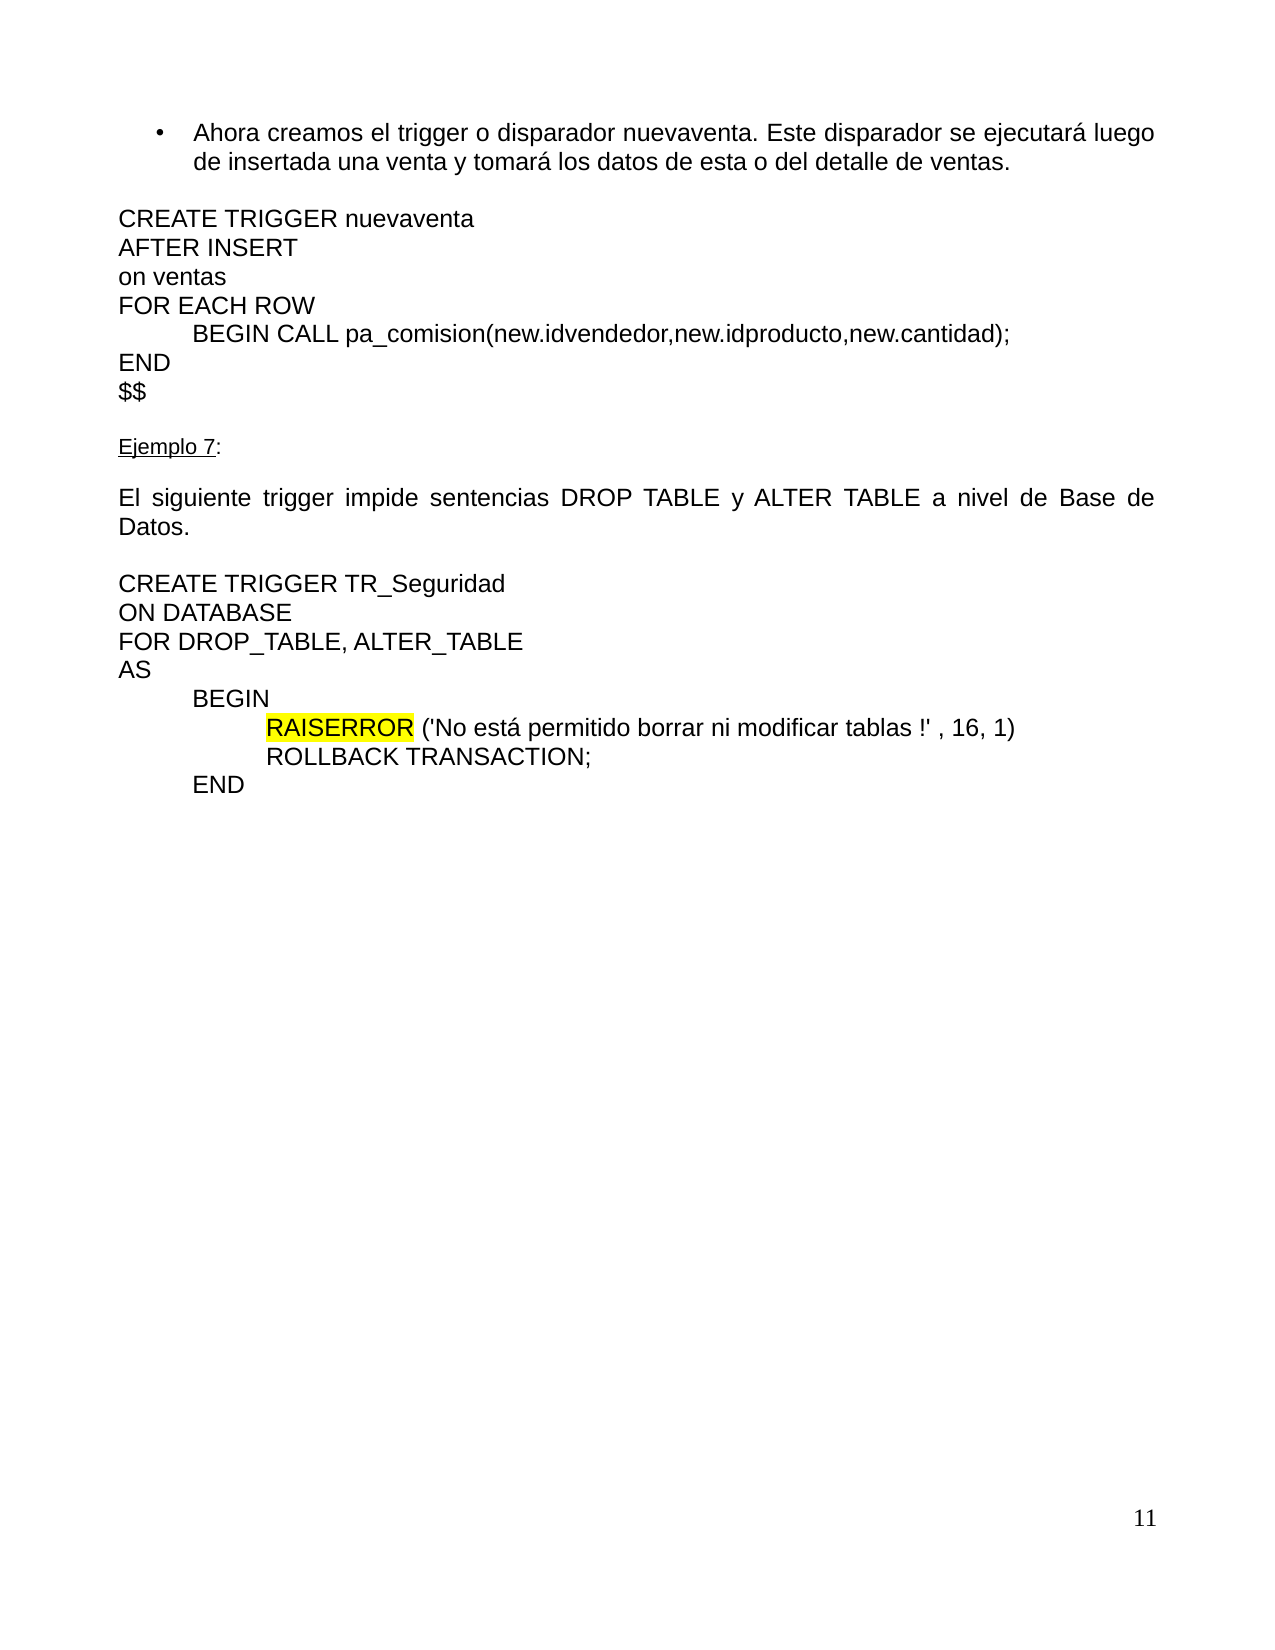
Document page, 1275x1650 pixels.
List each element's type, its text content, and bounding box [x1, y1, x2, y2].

text CREATE TRIGGER nuevaventa [118, 204, 1157, 233]
text ROLLBACK TRANSACTION; [118, 742, 1157, 770]
text BEGIN CALL pa_comision(new.idvendedor,new.idproducto,new.cantidad); [118, 319, 1157, 348]
text $$ [118, 377, 1157, 406]
text CREATE TRIGGER TR_Seguridad [118, 569, 1157, 598]
text ON DATABASE [118, 598, 1157, 627]
text on ventas [118, 262, 1157, 291]
text FOR EACH ROW [118, 291, 1157, 319]
text El siguiente trigger impide sentencias DROP TABLE y ALTER TABLE a nivel de Base de Datos. [118, 483, 1157, 540]
text BEGIN [118, 684, 1157, 713]
text AS [118, 655, 1157, 684]
text END [118, 770, 1157, 799]
text RAISERROR ('No está permitido borrar ni modificar tablas !' , 16, 1) [118, 713, 1157, 742]
list Ahora creamos el trigger o disparador nuevaventa. Este disparador se ejecutará luego de insertada una venta y tomará los datos de esta o del detalle de ventas. [156, 118, 1157, 176]
text AFTER INSERT [118, 233, 1157, 262]
text Ejemplo 7: [118, 434, 1157, 459]
text FOR DROP_TABLE, ALTER_TABLE [118, 627, 1157, 655]
text END [118, 348, 1157, 377]
